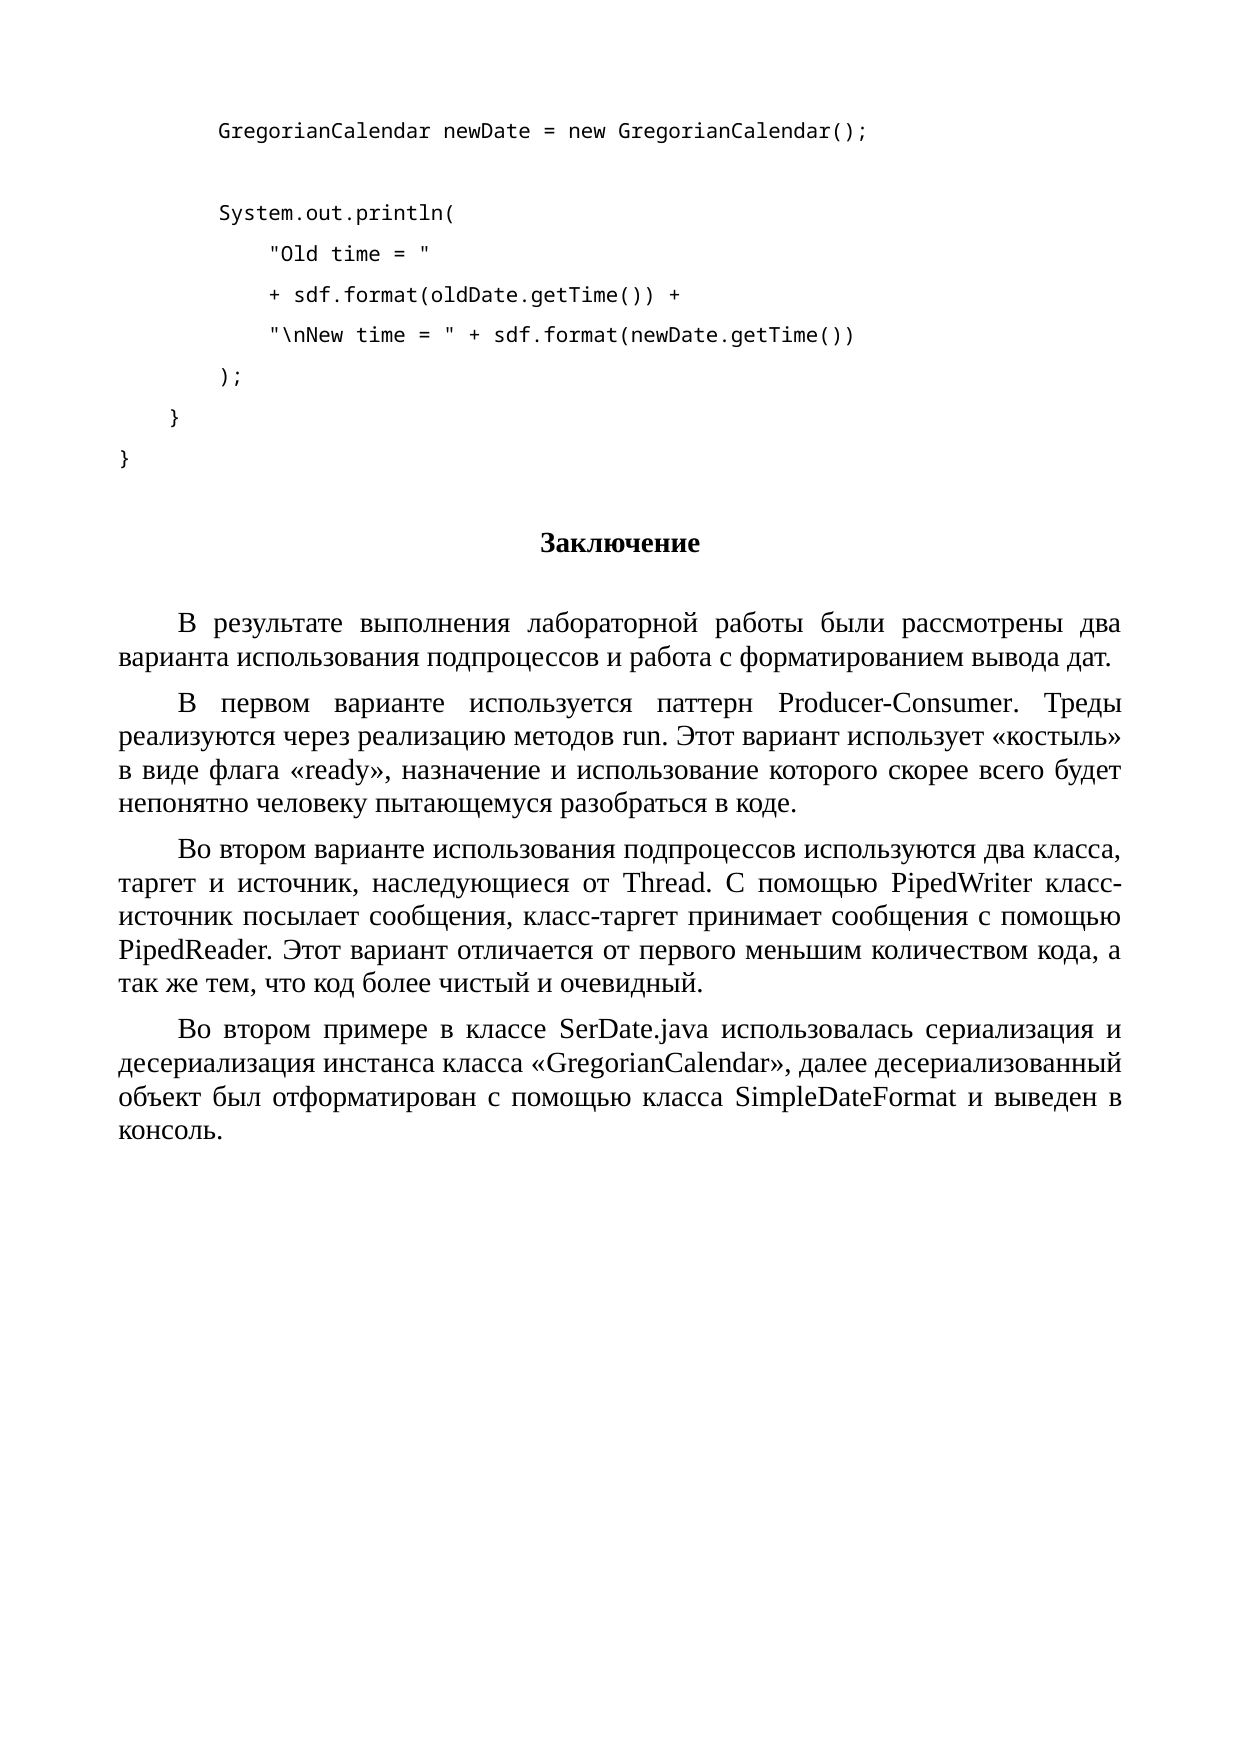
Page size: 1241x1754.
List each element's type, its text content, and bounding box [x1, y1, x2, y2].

text В первом варианте используется паттерн Producer-Consumer. Треды реализуются через реализацию методов run. Этот вариант использует «костыль» в виде флага «ready», назначение и использование которого скорее всего будет непонятно человеку пытающемуся разобраться в коде. [118, 685, 1122, 819]
text } [118, 402, 1122, 431]
text + sdf.format(oldDate.getTime()) + [118, 280, 1122, 308]
text Во втором варианте использования подпроцессов используются два класса, таргет и источник, наследующиеся от Thread. С помощью PipedWriter класс-источник посылает сообщения, класс-таргет принимает сообщения с помощью PipedReader. Этот вариант отличается от первого меньшим количеством кода, а так же тем, что код более чистый и очевидный. [118, 831, 1122, 999]
text ); [118, 362, 1122, 390]
text "\nNew time = " + sdf.format(newDate.getTime()) [118, 321, 1122, 349]
text Во втором примере в классе SerDate.java использовалась сериализация и десериализация инстанса класса «GregorianCalendar», далее десериализованный объект был отформатирован c помощью класса SimpleDateFormat и выведен в консоль. [118, 1012, 1122, 1146]
text } [118, 443, 1122, 472]
text Заключение [118, 526, 1122, 559]
text "Old time = " [118, 239, 1122, 267]
text System.out.println( [118, 198, 1122, 226]
text GregorianCalendar newDate = new GregorianCalendar(); [118, 116, 1122, 144]
text В результате выполнения лабораторной работы были рассмотрены два варианта использования подпроцессов и работа с форматированием вывода дат. [118, 605, 1122, 672]
